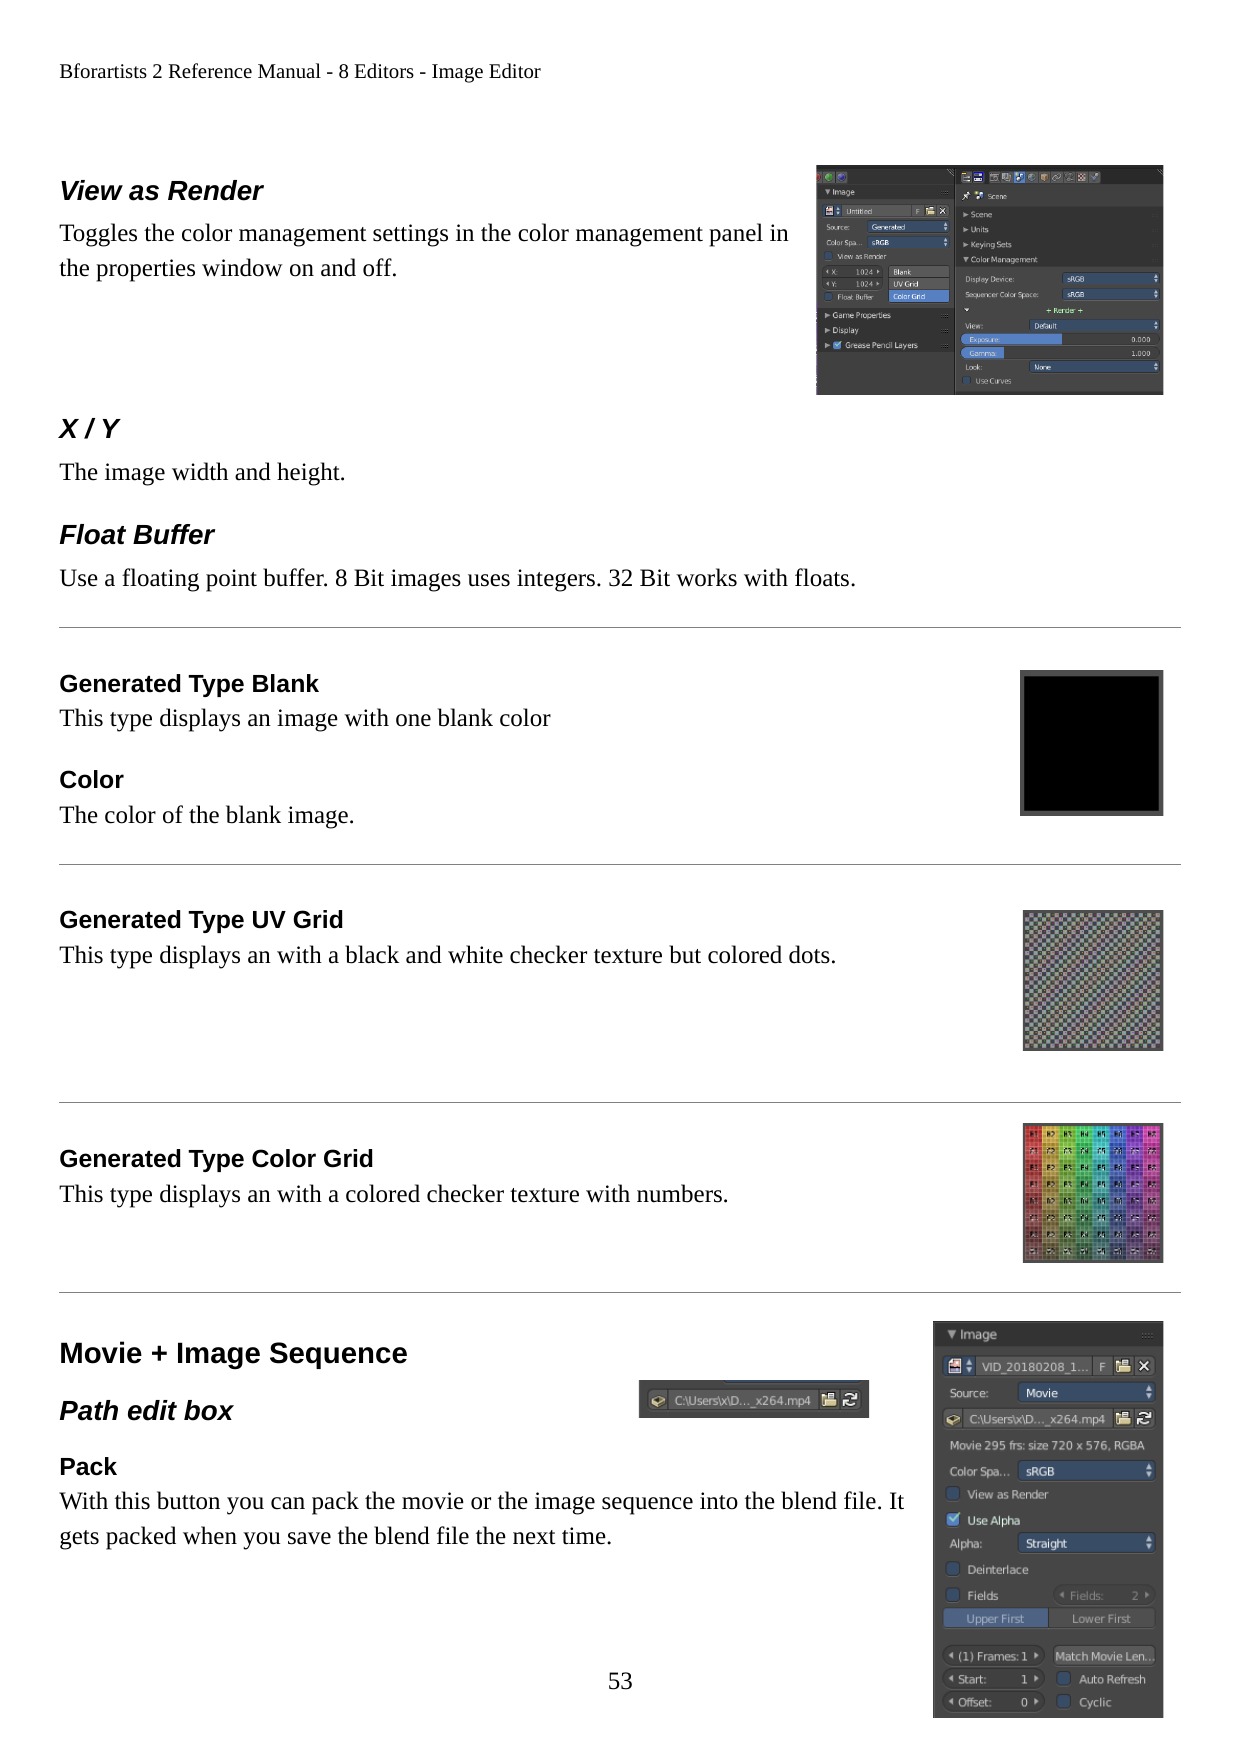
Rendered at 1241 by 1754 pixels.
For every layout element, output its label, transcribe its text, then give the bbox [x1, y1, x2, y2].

picture [933, 1321, 1164, 1718]
picture [1022, 910, 1164, 1051]
picture [1020, 670, 1164, 816]
picture [1022, 1123, 1164, 1263]
subtitle Generated Type Blank [59, 669, 1181, 697]
text Use a floating point buffer. 8 Bit images uses integers. 32 Bit works with floats. [59, 563, 1181, 592]
picture [816, 165, 1164, 395]
text The color of the blank image. [59, 800, 1181, 829]
subtitle Color [59, 765, 1020, 794]
subtitle Generated Type UV Grid [59, 906, 1181, 934]
text The image width and height. [59, 457, 1181, 486]
subtitle [1164, 1336, 1181, 1370]
subtitle [1164, 1395, 1181, 1427]
subtitle Generated Type Color Grid [59, 1144, 1022, 1173]
text This type displays an with a colored checker texture with numbers. [59, 1179, 1022, 1208]
text This type displays an image with one blank color [59, 703, 1020, 732]
subtitle [1164, 174, 1181, 206]
text Toggles the color management settings in the color management panel in the properties window on and off. [59, 218, 816, 282]
picture [638, 1380, 870, 1418]
subtitle View as Render [59, 174, 816, 206]
subtitle Pack [59, 1452, 933, 1480]
subtitle Movie + Image Sequence [59, 1336, 933, 1370]
subtitle Float Buffer [59, 519, 1181, 551]
subtitle X / Y [59, 413, 1181, 444]
subtitle [1164, 1452, 1181, 1480]
subtitle [1164, 765, 1181, 794]
subtitle Path edit box [59, 1395, 933, 1427]
text With this button you can pack the movie or the image sequence into the blend file. It gets packed when you save the blend file the next time. [59, 1486, 933, 1549]
text This type displays an with a black and white checker texture but colored dots. [59, 940, 1022, 969]
